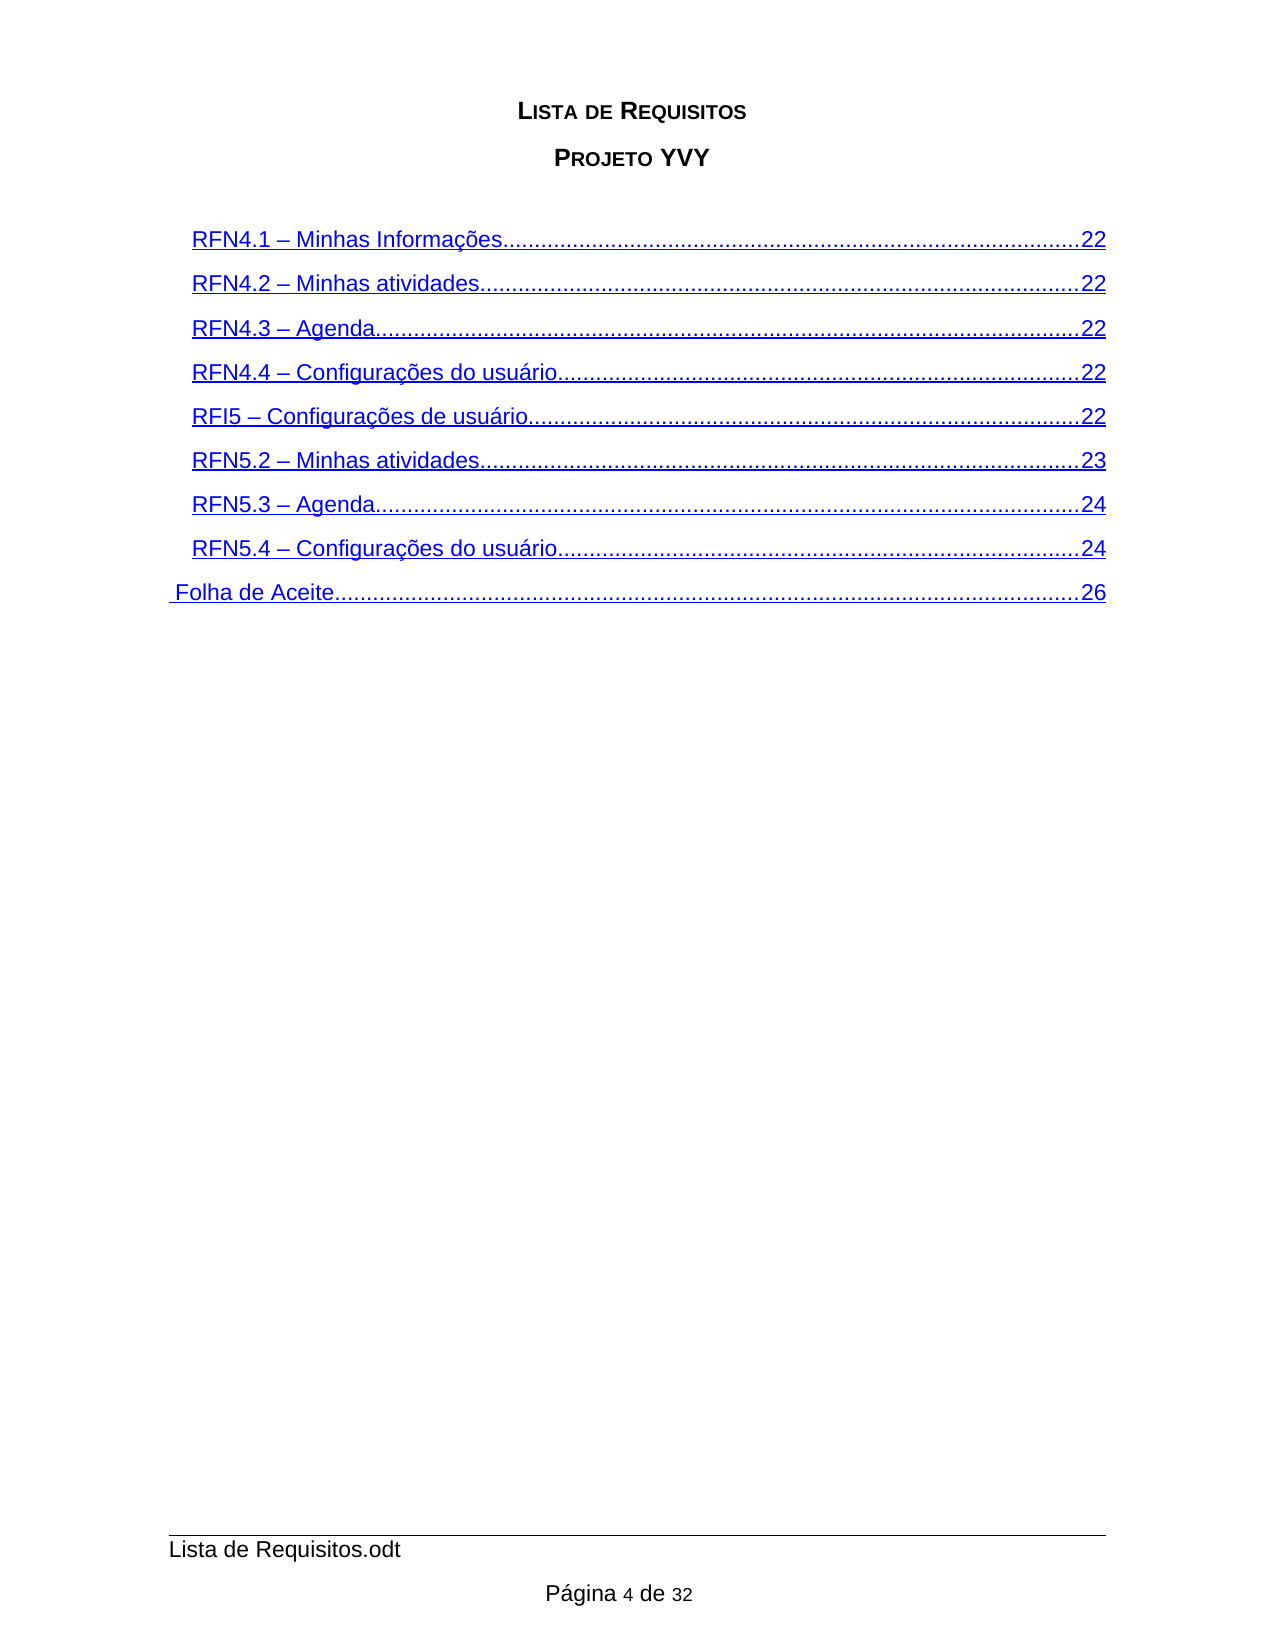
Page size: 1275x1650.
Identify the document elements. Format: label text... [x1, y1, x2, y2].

text RFN5.2 – Minhas atividades 23 [192, 447, 1106, 469]
text RFN4.2 – Minhas atividades 22 [192, 270, 1106, 293]
text RFN4.1 – Minhas Informações 22 [192, 226, 1106, 249]
text RFN5.3 – Agenda 24 [192, 491, 1106, 514]
text RFN4.3 – Agenda 22 [192, 314, 1106, 337]
text RFI5 – Configurações de usuário 22 [192, 403, 1106, 425]
text Folha de Aceite 26 [169, 579, 1106, 602]
text RFN4.4 – Configurações do usuário 22 [192, 358, 1106, 381]
text RFN5.4 – Configurações do usuário 24 [192, 535, 1106, 558]
